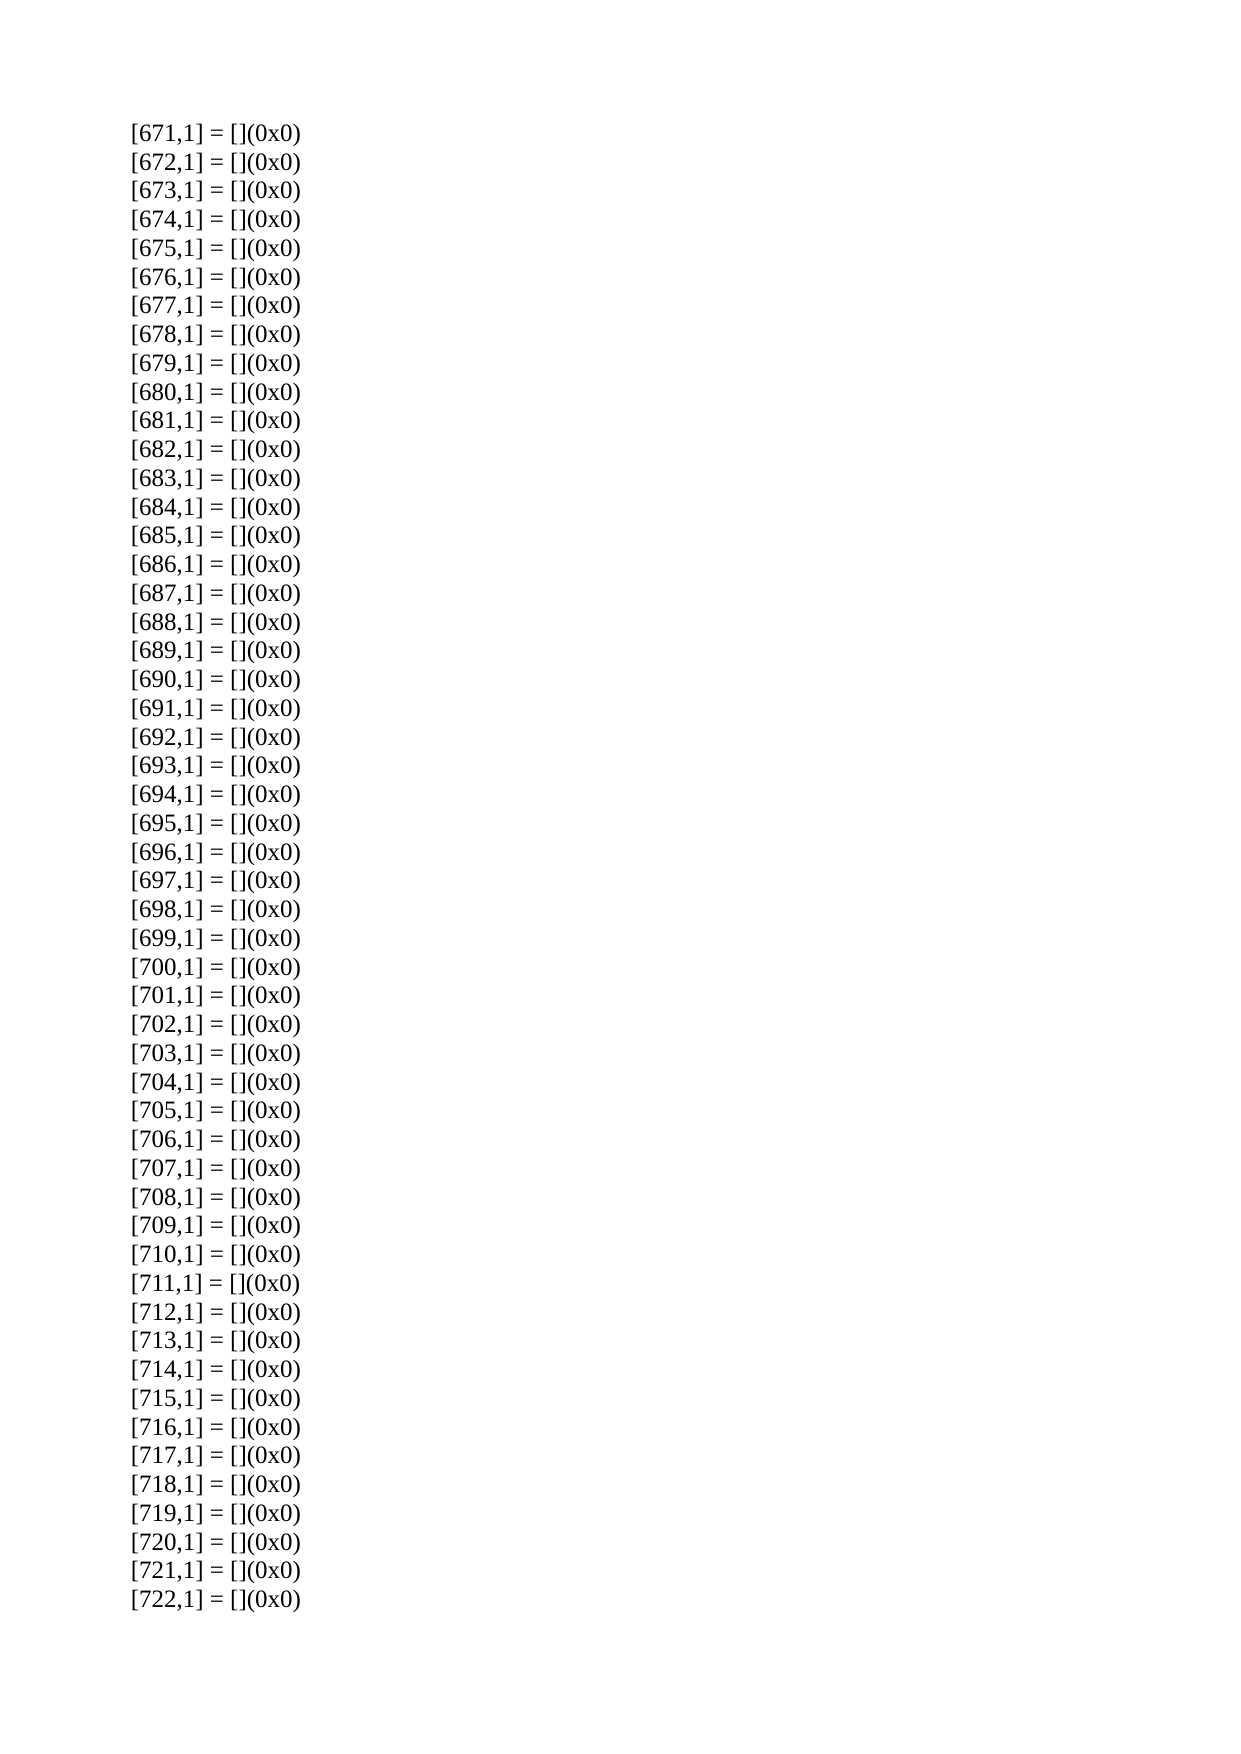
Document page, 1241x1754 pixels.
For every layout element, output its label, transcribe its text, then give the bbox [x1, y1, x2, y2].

text [676,1] = [](0x0) [118, 262, 1122, 291]
text [672,1] = [](0x0) [118, 147, 1122, 176]
text [683,1] = [](0x0) [118, 463, 1122, 492]
text [689,1] = [](0x0) [118, 636, 1122, 664]
text [718,1] = [](0x0) [118, 1469, 1122, 1498]
text [722,1] = [](0x0) [118, 1584, 1122, 1613]
text [717,1] = [](0x0) [118, 1441, 1122, 1469]
text [696,1] = [](0x0) [118, 837, 1122, 866]
text [698,1] = [](0x0) [118, 894, 1122, 923]
text [703,1] = [](0x0) [118, 1038, 1122, 1067]
text [681,1] = [](0x0) [118, 406, 1122, 434]
text [720,1] = [](0x0) [118, 1527, 1122, 1556]
text [679,1] = [](0x0) [118, 348, 1122, 377]
text [709,1] = [](0x0) [118, 1211, 1122, 1239]
text [674,1] = [](0x0) [118, 204, 1122, 233]
text [691,1] = [](0x0) [118, 693, 1122, 722]
text [699,1] = [](0x0) [118, 923, 1122, 952]
text [707,1] = [](0x0) [118, 1153, 1122, 1182]
text [671,1] = [](0x0) [118, 118, 1122, 147]
text [693,1] = [](0x0) [118, 751, 1122, 779]
text [675,1] = [](0x0) [118, 233, 1122, 262]
text [697,1] = [](0x0) [118, 866, 1122, 894]
text [677,1] = [](0x0) [118, 291, 1122, 319]
text [680,1] = [](0x0) [118, 377, 1122, 406]
text [708,1] = [](0x0) [118, 1182, 1122, 1211]
text [711,1] = [](0x0) [118, 1268, 1122, 1297]
text [712,1] = [](0x0) [118, 1297, 1122, 1326]
text [673,1] = [](0x0) [118, 176, 1122, 204]
text [713,1] = [](0x0) [118, 1326, 1122, 1354]
text [716,1] = [](0x0) [118, 1412, 1122, 1441]
text [710,1] = [](0x0) [118, 1239, 1122, 1268]
text [701,1] = [](0x0) [118, 981, 1122, 1009]
text [692,1] = [](0x0) [118, 722, 1122, 751]
text [687,1] = [](0x0) [118, 578, 1122, 607]
text [686,1] = [](0x0) [118, 549, 1122, 578]
text [715,1] = [](0x0) [118, 1383, 1122, 1412]
text [714,1] = [](0x0) [118, 1354, 1122, 1383]
text [688,1] = [](0x0) [118, 607, 1122, 636]
text [678,1] = [](0x0) [118, 319, 1122, 348]
text [682,1] = [](0x0) [118, 434, 1122, 463]
text [684,1] = [](0x0) [118, 492, 1122, 521]
text [702,1] = [](0x0) [118, 1009, 1122, 1038]
text [695,1] = [](0x0) [118, 808, 1122, 837]
text [705,1] = [](0x0) [118, 1096, 1122, 1124]
text [704,1] = [](0x0) [118, 1067, 1122, 1096]
text [706,1] = [](0x0) [118, 1124, 1122, 1153]
text [700,1] = [](0x0) [118, 952, 1122, 981]
text [694,1] = [](0x0) [118, 779, 1122, 808]
text [721,1] = [](0x0) [118, 1556, 1122, 1584]
text [690,1] = [](0x0) [118, 664, 1122, 693]
text [719,1] = [](0x0) [118, 1498, 1122, 1527]
text [685,1] = [](0x0) [118, 521, 1122, 549]
